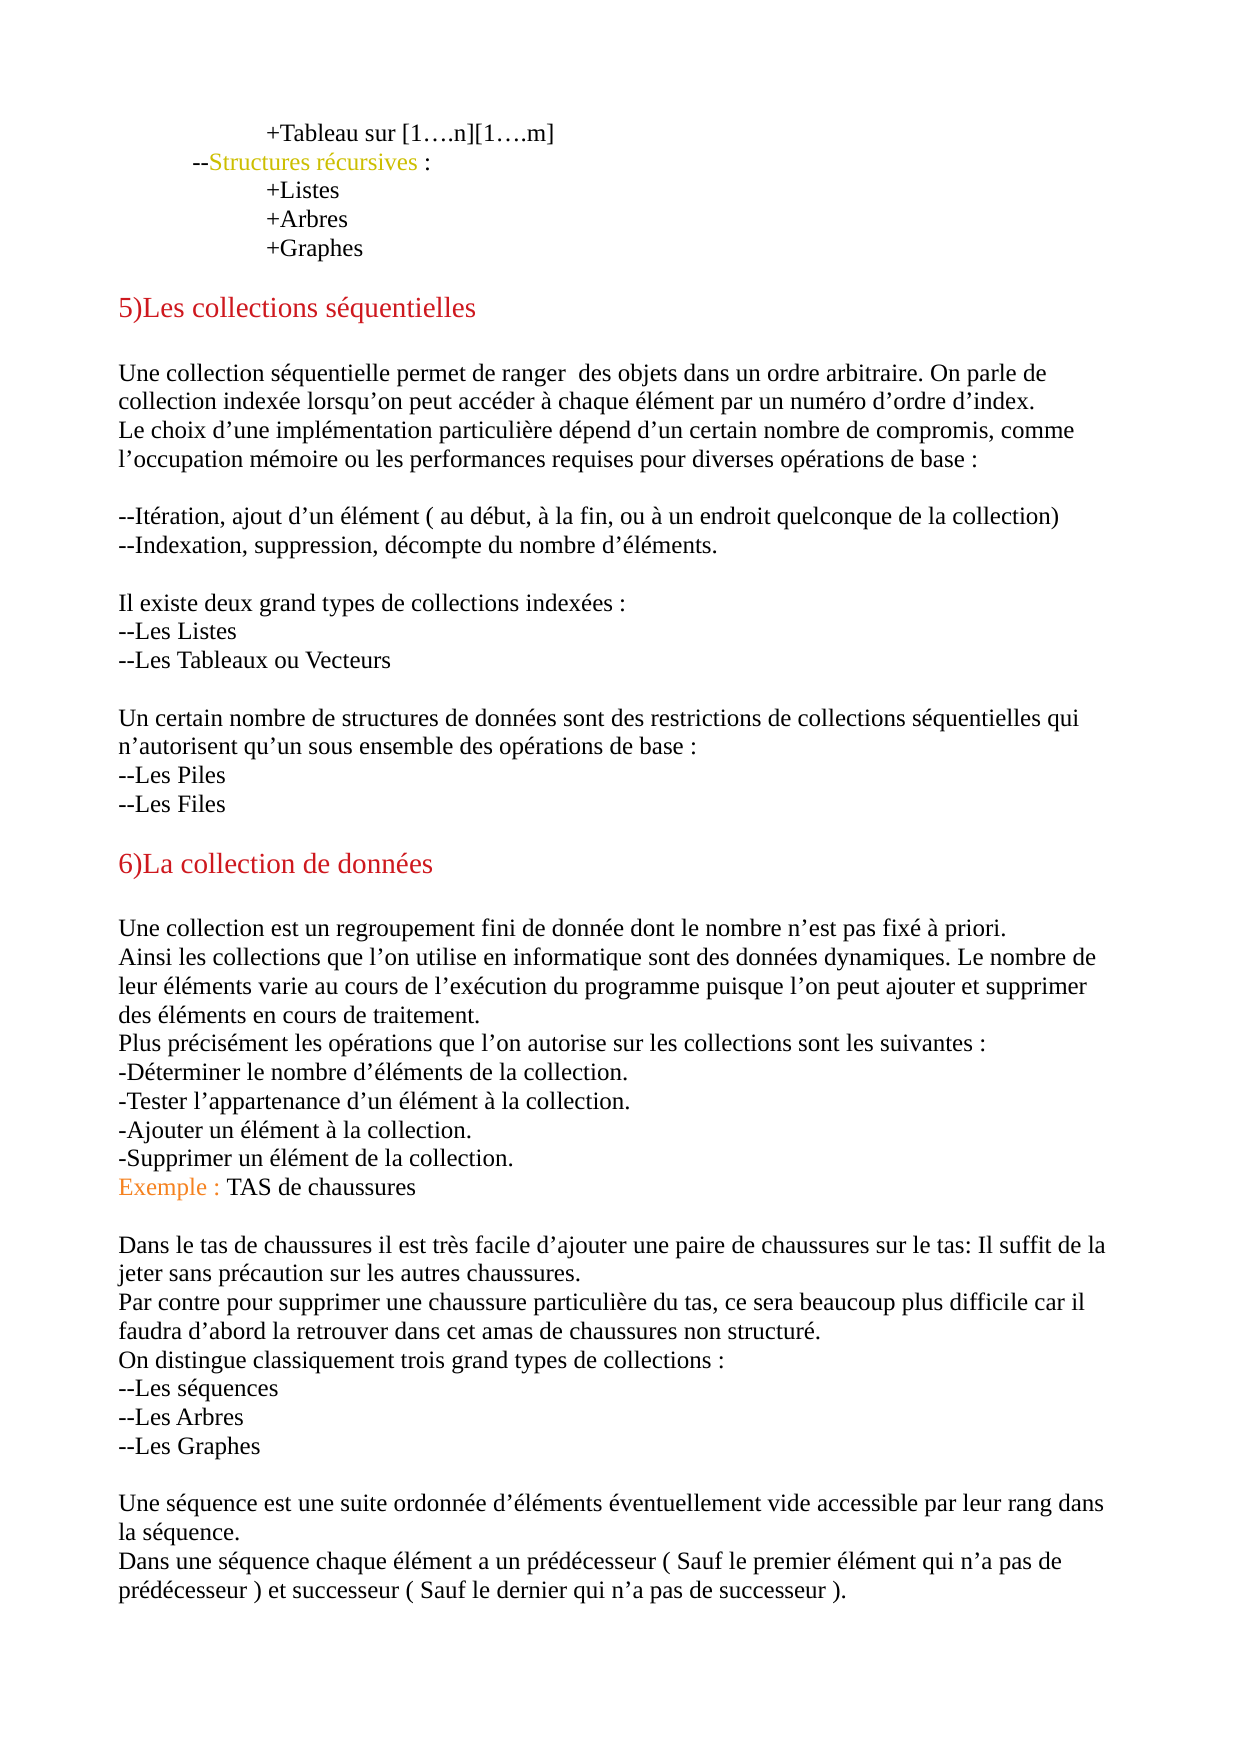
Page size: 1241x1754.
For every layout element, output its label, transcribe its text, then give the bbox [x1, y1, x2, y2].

text +Listes [118, 176, 1122, 204]
text --Structures récursives : [118, 147, 1122, 176]
text +Arbres [118, 204, 1122, 233]
text -Ajouter un élément à la collection. [118, 1115, 1122, 1143]
text Ainsi les collections que l’on utilise en informatique sont des données dynamiques. Le nombre de leur éléments varie au cours de l’exécution du programme puisque l’on peut ajouter et supprimer des éléments en cours de traitement. [118, 942, 1122, 1028]
text 6)La collection de données [118, 846, 1122, 880]
text Une collection est un regroupement fini de donnée dont le nombre n’est pas fixé à priori. [118, 913, 1122, 942]
text Dans le tas de chaussures il est très facile d’ajouter une paire de chaussures sur le tas: Il suffit de la jeter sans précaution sur les autres chaussures. [118, 1230, 1122, 1287]
text +Tableau sur [1….n][1….m] [118, 118, 1122, 147]
text Le choix d’une implémentation particulière dépend d’un certain nombre de compromis, comme l’occupation mémoire ou les performances requises pour diverses opérations de base : [118, 415, 1122, 473]
text Exemple : TAS de chaussures [118, 1172, 1122, 1201]
text -Tester l’appartenance d’un élément à la collection. [118, 1086, 1122, 1115]
text -Déterminer le nombre d’éléments de la collection. [118, 1057, 1122, 1086]
text --Les Listes [118, 616, 1122, 645]
text Par contre pour supprimer une chaussure particulière du tas, ce sera beaucoup plus difficile car il faudra d’abord la retrouver dans cet amas de chaussures non structuré. On distingue classiquement trois grand types de collections : [118, 1287, 1122, 1373]
text --Les Graphes [118, 1431, 1122, 1460]
text --Les Piles [118, 760, 1122, 789]
text Une collection séquentielle permet de ranger des objets dans un ordre arbitraire. On parle de collection indexée lorsqu’on peut accéder à chaque élément par un numéro d’ordre d’index. [118, 358, 1122, 415]
text --Les Files [118, 789, 1122, 818]
text --Indexation, suppression, décompte du nombre d’éléments. [118, 530, 1122, 559]
text Plus précisément les opérations que l’on autorise sur les collections sont les suivantes : [118, 1028, 1122, 1057]
text Une séquence est une suite ordonnée d’éléments éventuellement vide accessible par leur rang dans la séquence. [118, 1488, 1122, 1546]
text Un certain nombre de structures de données sont des restrictions de collections séquentielles qui n’autorisent qu’un sous ensemble des opérations de base : [118, 703, 1122, 760]
text --Itération, ajout d’un élément ( au début, à la fin, ou à un endroit quelconque de la collection) [118, 501, 1122, 530]
text --Les séquences [118, 1373, 1122, 1402]
text --Les Tableaux ou Vecteurs [118, 645, 1122, 674]
text Dans une séquence chaque élément a un prédécesseur ( Sauf le premier élément qui n’a pas de prédécesseur ) et successeur ( Sauf le dernier qui n’a pas de successeur ). [118, 1546, 1122, 1603]
text -Supprimer un élément de la collection. [118, 1143, 1122, 1172]
text Il existe deux grand types de collections indexées : [118, 588, 1122, 616]
text --Les Arbres [118, 1402, 1122, 1431]
text +Graphes [118, 233, 1122, 262]
text 5)Les collections séquentielles [118, 291, 1122, 324]
